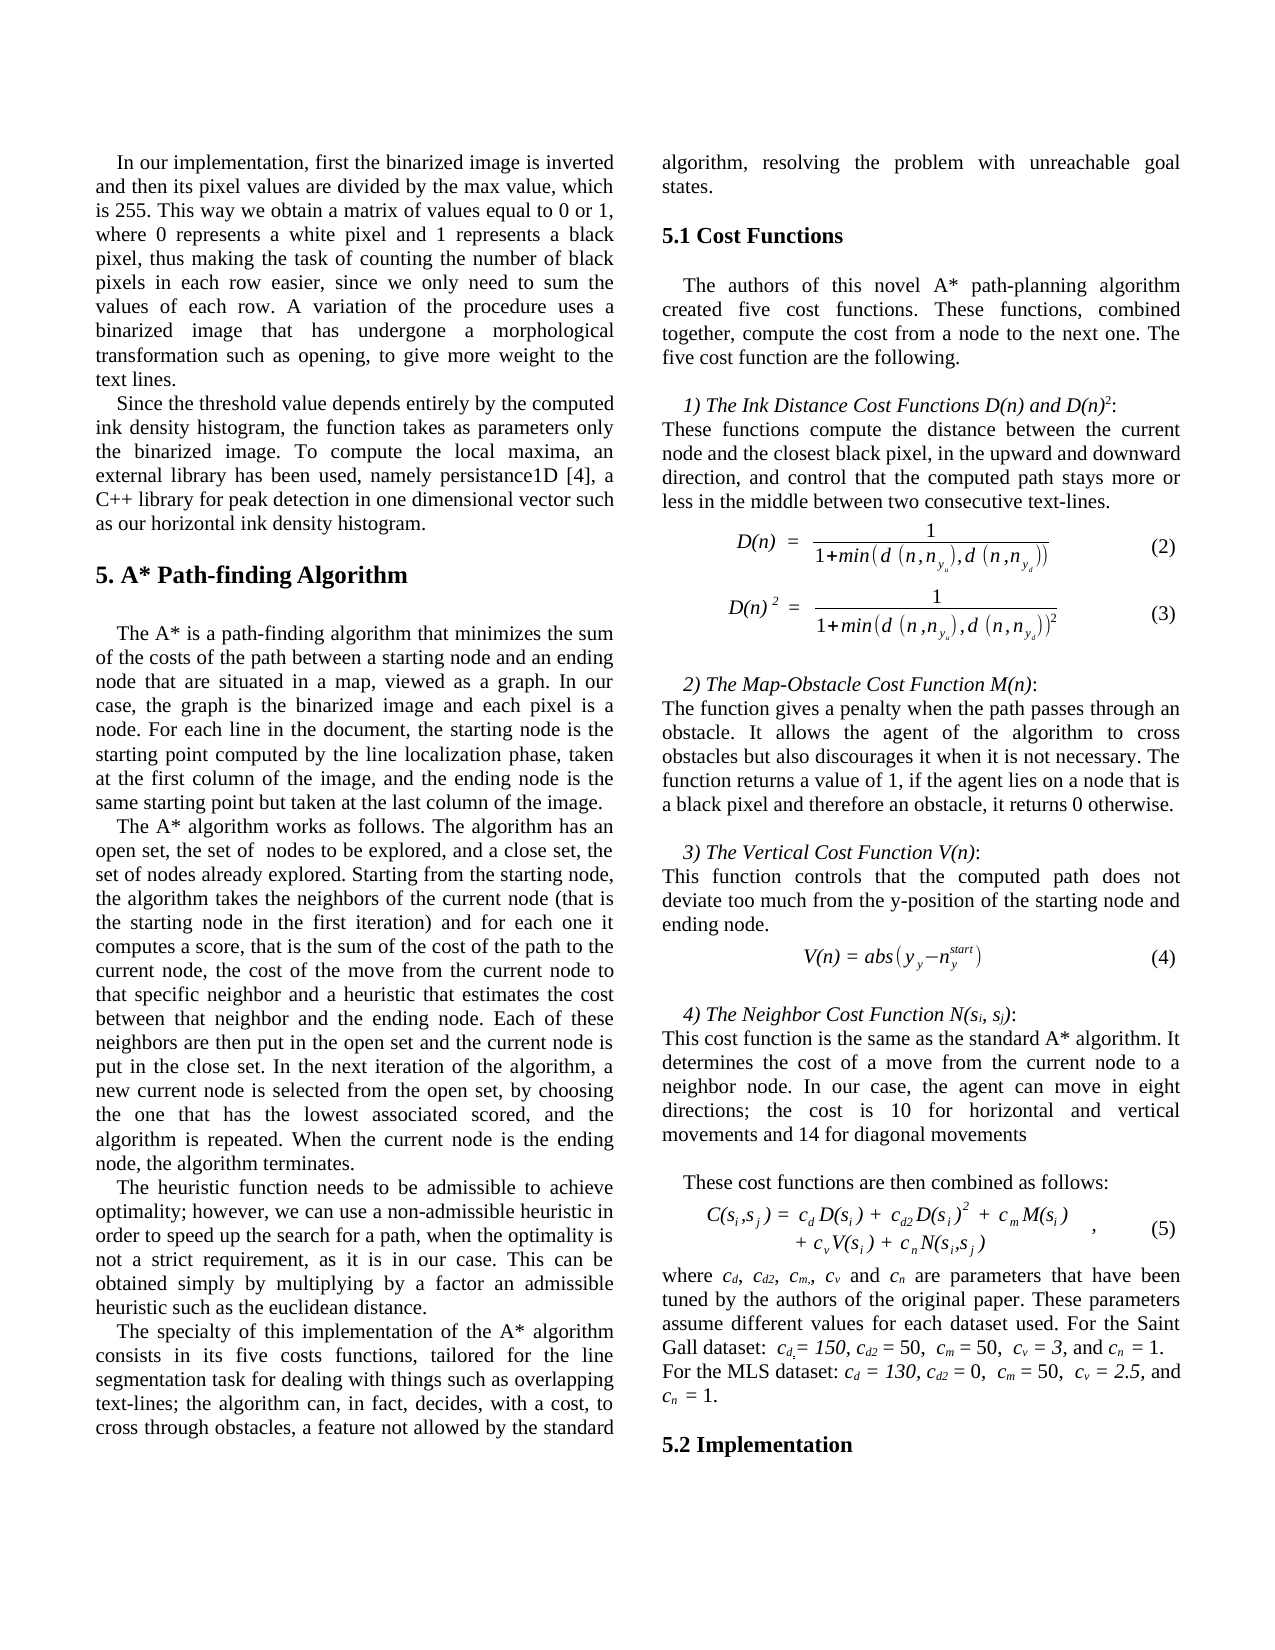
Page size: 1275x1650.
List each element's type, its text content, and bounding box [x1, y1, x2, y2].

table_header (4) [1123, 936, 1181, 977]
text The function gives a penalty when the path passes through an obstacle. It allows the agent of the algorithm to cross obstacles but also discourages it when it is not necessary. The function returns a value of 1, if the agent lies on a node that is a black pixel and therefore an obstacle, it returns 0 otherwise. [662, 696, 1181, 816]
text The specialty of this implementation of the A* algorithm consists in its five costs functions, tailored for the line segmentation task for dealing with things such as overlapping text-lines; the algorithm can, in fact, decides, with a cost, to cross through obstacles, a feature not allowed by the standard [95, 1319, 614, 1439]
table_header (3) [1123, 579, 1181, 648]
text 5.2 Implementation [662, 1431, 1181, 1457]
text The A* algorithm works as follows. The algorithm has an open set, the set of nodes to be explored, and a close set, the set of nodes already explored. Starting from the starting node, the algorithm takes the neighbors of the current node (that is the starting node in the first iteration) and for each one it computes a score, that is the sum of the cost of the path to the current node, the cost of the move from the current node to that specific neighbor and a heuristic that estimates the cost between that neighbor and the ending node. Each of these neighbors are then put in the open set and the current node is put in the close set. In the next iteration of the algorithm, a new current node is selected from the open set, by choosing the one that has the lowest associated scored, and the algorithm is repeated. When the current node is the ending node, the algorithm terminates. [95, 814, 614, 1174]
table_header (2) [1123, 513, 1181, 579]
text 4) The Neighbor Cost Function N(si, sj): [662, 1001, 1181, 1026]
table_header , [662, 1194, 1123, 1262]
table_header [662, 579, 1123, 648]
text In our implementation, first the binarized image is inverted and then its pixel values are divided by the max value, which is 255. This way we obtain a matrix of values equal to 0 or 1, where 0 represents a white pixel and 1 represents a black pixel, thus making the task of counting the number of black pixels in each row easier, since we only need to sum the values of each row. A variation of the procedure uses a binarized image that has undergone a morphological transformation such as opening, to give more weight to the text lines. [95, 150, 614, 391]
text These functions compute the distance between the current node and the closest black pixel, in the upward and downward direction, and control that the computed path stays more or less in the middle between two consecutive text-lines. [662, 417, 1181, 513]
text 2) The Map-Obstacle Cost Function M(n): [662, 672, 1181, 696]
text where cd, cd2, cm,, cv and cn are parameters that have been tuned by the authors of the original paper. These parameters assume different values for each dataset used. For the Saint Gall dataset: cd = 150, cd2 = 50, cm = 50, cv = 3, and cn = 1. [662, 1262, 1181, 1359]
text The authors of this novel A* path-planning algorithm created five cost functions. These functions, combined together, compute the cost from a node to the next one. The five cost function are the following. [662, 273, 1181, 369]
text 1) The Ink Distance Cost Functions D(n) and D(n)2: [662, 393, 1181, 417]
text These cost functions are then combined as follows: [662, 1170, 1181, 1194]
text This cost function is the same as the standard A* algorithm. It determines the cost of a move from the current node to a neighbor node. In our case, the agent can move in eight directions; the cost is 10 for horizontal and vertical movements and 14 for diagonal movements [662, 1026, 1181, 1146]
text This function controls that the computed path does not deviate too much from the y-position of the starting node and ending node. [662, 864, 1181, 936]
text 3) The Vertical Cost Function V(n): [662, 840, 1181, 864]
text 5.1 Cost Functions [662, 222, 1181, 248]
text algorithm, resolving the problem with unreachable goal states. [662, 150, 1181, 198]
text For the MLS dataset: cd = 130, cd2 = 0, cm = 50, cv = 2.5, and cn = 1. [662, 1359, 1181, 1407]
text The heuristic function needs to be admissible to achieve optimality; however, we can use a non-admissible heuristic in order to speed up the search for a path, when the optimality is not a strict requirement, as it is in our case. This can be obtained simply by multiplying by a factor an admissible heuristic such as the euclidean distance. [95, 1174, 614, 1319]
text The A* is a path-finding algorithm that minimizes the sum of the costs of the path between a starting node and an ending node that are situated in a map, viewed as a graph. In our case, the graph is the binarized image and each pixel is a node. For each line in the document, the starting node is the starting point computed by the line localization phase, taken at the first column of the image, and the ending node is the same starting point but taken at the last column of the image. [95, 621, 614, 814]
table_header (5) [1123, 1194, 1181, 1262]
text Since the threshold value depends entirely by the computed ink density histogram, the function takes as parameters only the binarized image. To compute the local maxima, an external library has been used, namely persistance1D [4], a C++ library for peak detection in one dimensional vector such as our horizontal ink density histogram. [95, 391, 614, 535]
table_header [662, 513, 1123, 579]
table_header [662, 936, 1123, 977]
subtitle A* Path-finding Algorithm [95, 560, 614, 589]
